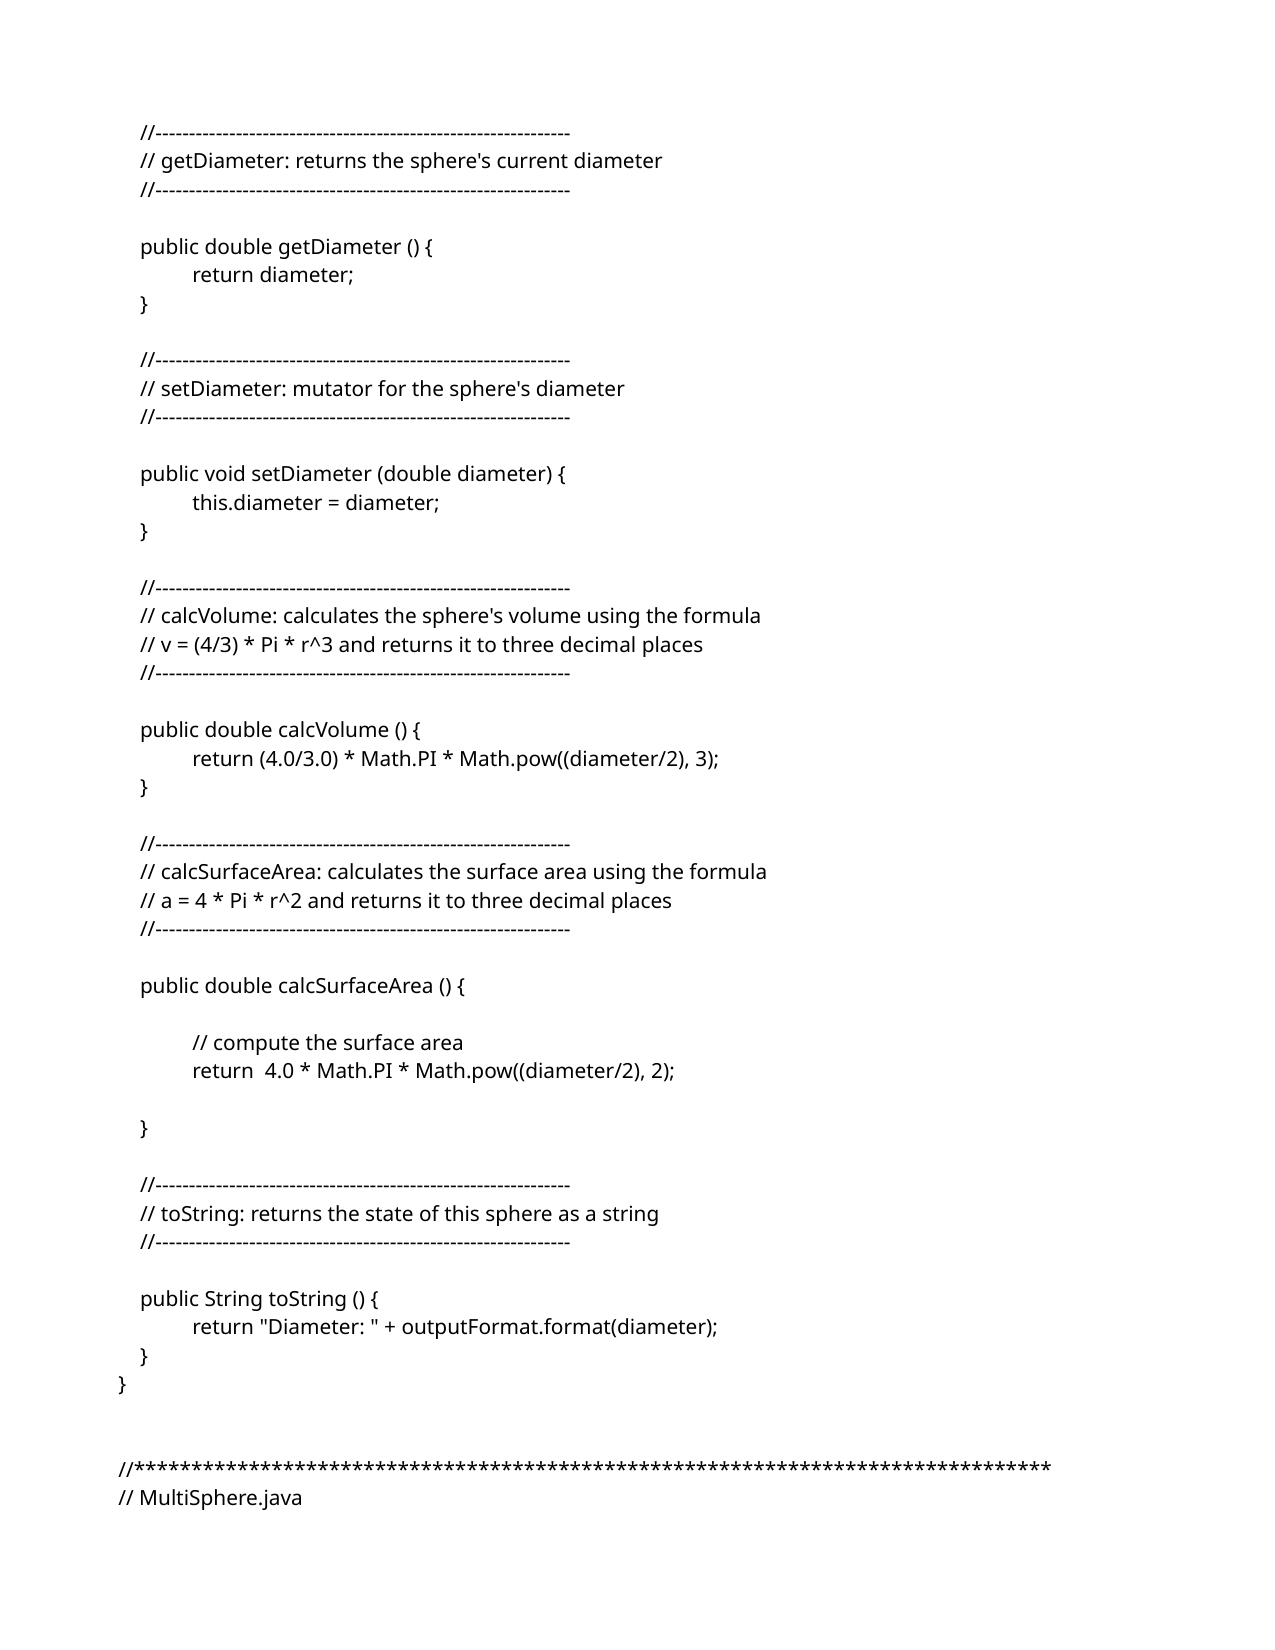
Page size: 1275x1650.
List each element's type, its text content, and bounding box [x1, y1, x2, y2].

text } [118, 1113, 1157, 1142]
text //-------------------------------------------------------------- [118, 658, 1157, 687]
text } [118, 1369, 1157, 1398]
text //-------------------------------------------------------------- [118, 175, 1157, 203]
text this.diameter = diameter; [118, 488, 1157, 516]
text //-------------------------------------------------------------- [118, 1227, 1157, 1256]
text // v = (4/3) * Pi * r^3 and returns it to three decimal places [118, 630, 1157, 658]
text } [118, 1341, 1157, 1369]
text public double getDiameter () { [118, 232, 1157, 260]
text return 4.0 * Math.PI * Math.pow((diameter/2), 2); [118, 1057, 1157, 1085]
text // compute the surface area [118, 1028, 1157, 1057]
text public String toString () { [118, 1284, 1157, 1312]
text //-------------------------------------------------------------- [118, 346, 1157, 374]
text return "Diameter: " + outputFormat.format(diameter); [118, 1312, 1157, 1341]
text return diameter; [118, 260, 1157, 289]
text // setDiameter: mutator for the sphere's diameter [118, 374, 1157, 402]
text //-------------------------------------------------------------- [118, 829, 1157, 857]
text // MultiSphere.java [118, 1483, 1157, 1512]
text //******************************************************************************** [118, 1455, 1157, 1483]
text public double calcSurfaceArea () { [118, 971, 1157, 1000]
text public void setDiameter (double diameter) { [118, 459, 1157, 488]
text // toString: returns the state of this sphere as a string [118, 1199, 1157, 1227]
text return (4.0/3.0) * Math.PI * Math.pow((diameter/2), 3); [118, 744, 1157, 772]
text //-------------------------------------------------------------- [118, 118, 1157, 147]
text //-------------------------------------------------------------- [118, 573, 1157, 602]
text // a = 4 * Pi * r^2 and returns it to three decimal places [118, 886, 1157, 914]
text } [118, 289, 1157, 317]
text } [118, 516, 1157, 545]
text public double calcVolume () { [118, 715, 1157, 744]
text // calcSurfaceArea: calculates the surface area using the formula [118, 857, 1157, 886]
text } [118, 772, 1157, 801]
text // calcVolume: calculates the sphere's volume using the formula [118, 602, 1157, 630]
text //-------------------------------------------------------------- [118, 1170, 1157, 1199]
text //-------------------------------------------------------------- [118, 402, 1157, 431]
text //-------------------------------------------------------------- [118, 914, 1157, 943]
text // getDiameter: returns the sphere's current diameter [118, 147, 1157, 175]
